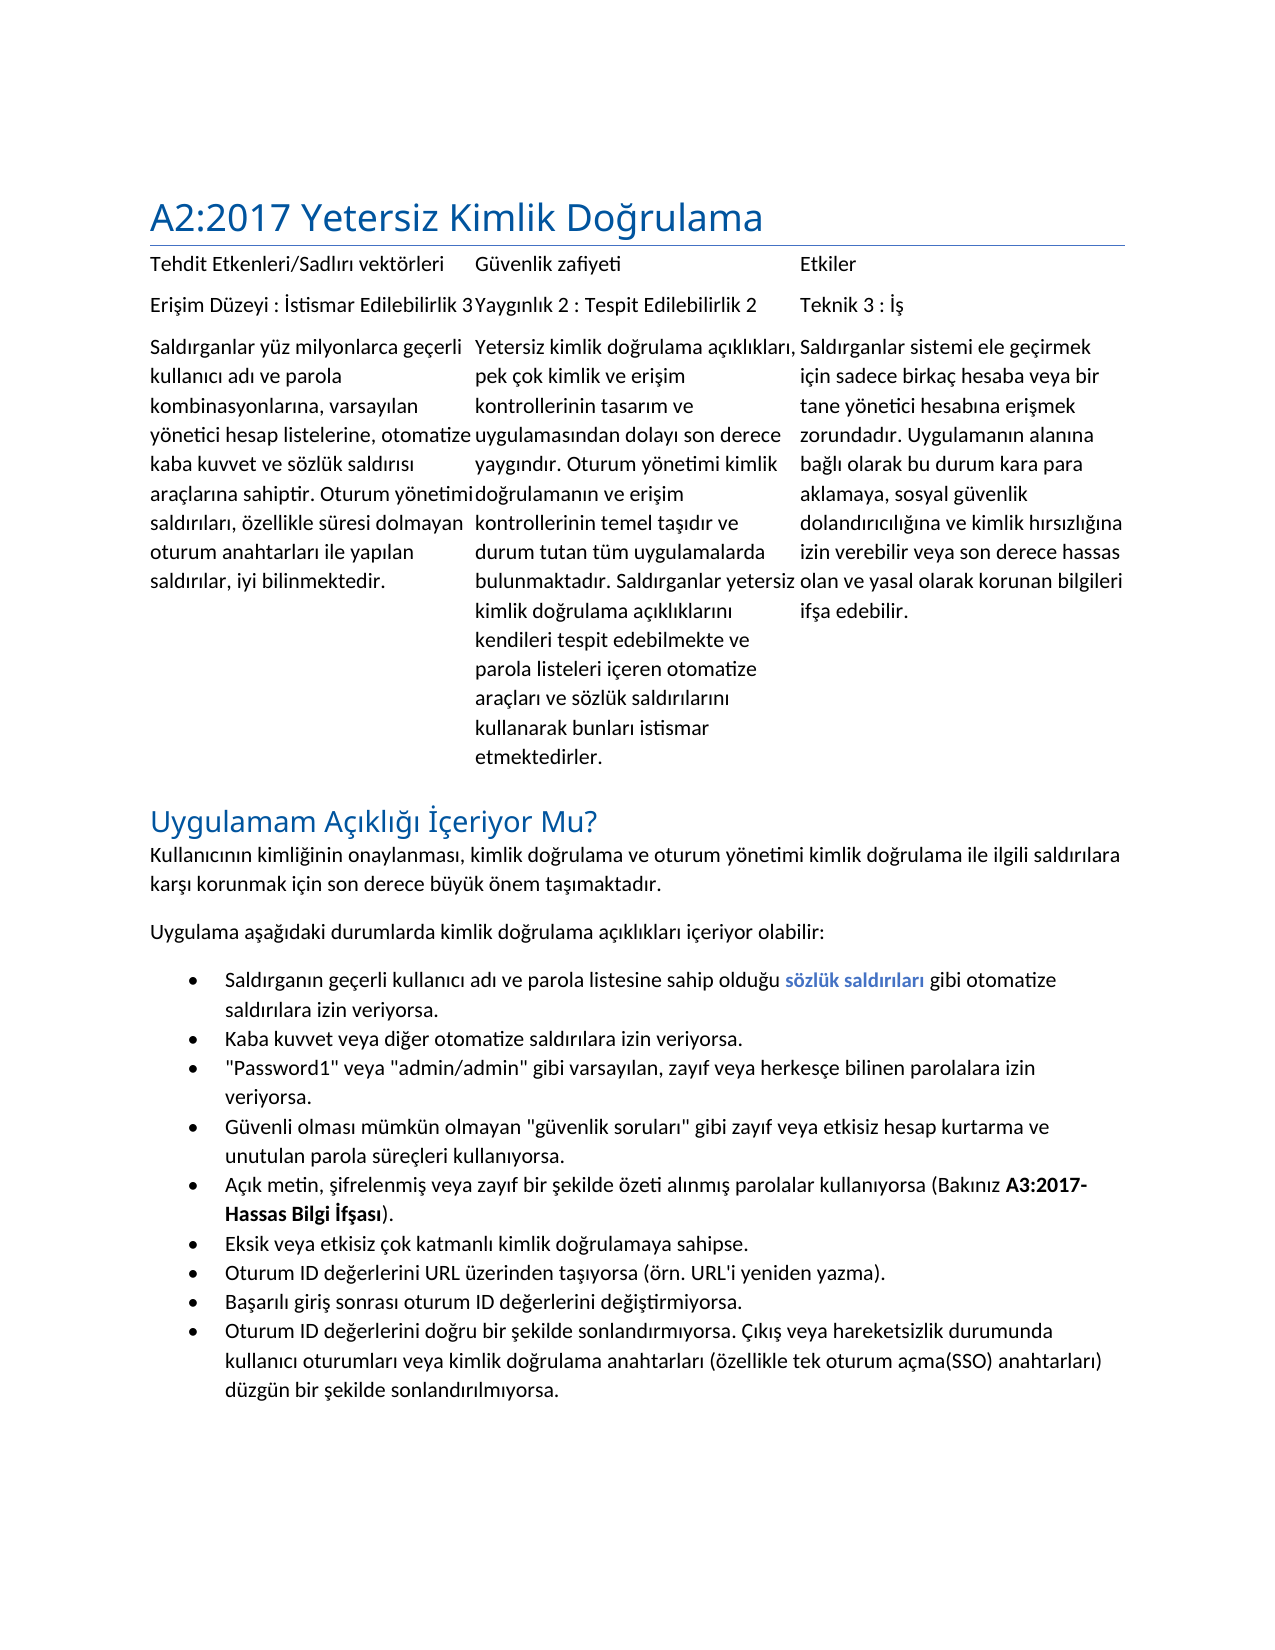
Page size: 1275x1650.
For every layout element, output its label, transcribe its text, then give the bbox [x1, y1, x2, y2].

list Başarılı giriş sonrası oturum ID değerlerini değiştirmiyorsa. [187, 1288, 1125, 1315]
subtitle A2:2017 Yetersiz Kimlik Doğrulama [150, 192, 1125, 245]
list Oturum ID değerlerini URL üzerinden taşıyorsa (örn. URL'i yeniden yazma). [187, 1259, 1125, 1286]
list Güvenli olması mümkün olmayan "güvenlik soruları" gibi zayıf veya etkisiz hesap kurtarma ve unutulan parola süreçleri kullanıyorsa. [187, 1113, 1125, 1169]
table_cell Saldırganlar yüz milyonlarca geçerli kullanıcı adı ve parola kombinasyonlarına, varsayılan yönetici hesap listelerine, otomatize kaba kuvvet ve sözlük saldırısı araçlarına sahiptir. Oturum yönetimi saldırıları, özellikle süresi dolmayan oturum anahtarları ile yapılan saldırılar, iyi bilinmektedir. [150, 333, 475, 785]
table_header Tehdit Etkenleri/Sadlırı vektörleri [150, 250, 475, 292]
subtitle Uygulamam Açıklığı İçeriyor Mu? [150, 801, 1125, 841]
list Oturum ID değerlerini doğru bir şekilde sonlandırmıyorsa. Çıkış veya hareketsizlik durumunda kullanıcı oturumları veya kimlik doğrulama anahtarları (özellikle tek oturum açma(SSO) anahtarları) düzgün bir şekilde sonlandırılmıyorsa. [187, 1318, 1125, 1403]
table_header Güvenlik zafiyeti [475, 250, 800, 292]
list Saldırganın geçerli kullanıcı adı ve parola listesine sahip olduğu sözlük saldırıları gibi otomatize saldırılara izin veriyorsa. [187, 966, 1125, 1022]
list Kaba kuvvet veya diğer otomatize saldırılara izin veriyorsa. [187, 1025, 1125, 1052]
table_cell Yetersiz kimlik doğrulama açıklıkları, pek çok kimlik ve erişim kontrollerinin tasarım ve uygulamasından dolayı son derece yaygındır. Oturum yönetimi kimlik doğrulamanın ve erişim kontrollerinin temel taşıdır ve durum tutan tüm uygulamalarda bulunmaktadır. Saldırganlar yetersiz kimlik doğrulama açıklıklarını kendileri tespit edebilmekte ve parola listeleri içeren otomatize araçları ve sözlük saldırılarını kullanarak bunları istismar etmektedirler. [475, 333, 800, 785]
table_header Etkiler [800, 250, 1125, 292]
table_cell Yaygınlık 2 : Tespit Edilebilirlik 2 [475, 292, 800, 333]
text Kullanıcının kimliğinin onaylanması, kimlik doğrulama ve oturum yönetimi kimlik doğrulama ile ilgili saldırılara karşı korunmak için son derece büyük önem taşımaktadır. [150, 841, 1125, 897]
list Eksik veya etkisiz çok katmanlı kimlik doğrulamaya sahipse. [187, 1230, 1125, 1257]
list Açık metin, şifrelenmiş veya zayıf bir şekilde özeti alınmış parolalar kullanıyorsa (Bakınız A3:2017-Hassas Bilgi İfşası). [187, 1171, 1125, 1227]
list "Password1" veya "admin/admin" gibi varsayılan, zayıf veya herkesçe bilinen parolalara izin veriyorsa. [187, 1054, 1125, 1110]
table_cell Teknik 3 : İş [800, 292, 1125, 333]
table_cell Erişim Düzeyi : İstismar Edilebilirlik 3 [150, 292, 475, 333]
text Uygulama aşağıdaki durumlarda kimlik doğrulama açıklıkları içeriyor olabilir: [150, 918, 1125, 945]
table_cell Saldırganlar sistemi ele geçirmek için sadece birkaç hesaba veya bir tane yönetici hesabına erişmek zorundadır. Uygulamanın alanına bağlı olarak bu durum kara para aklamaya, sosyal güvenlik dolandırıcılığına ve kimlik hırsızlığına izin verebilir veya son derece hassas olan ve yasal olarak korunan bilgileri ifşa edebilir. [800, 333, 1125, 785]
